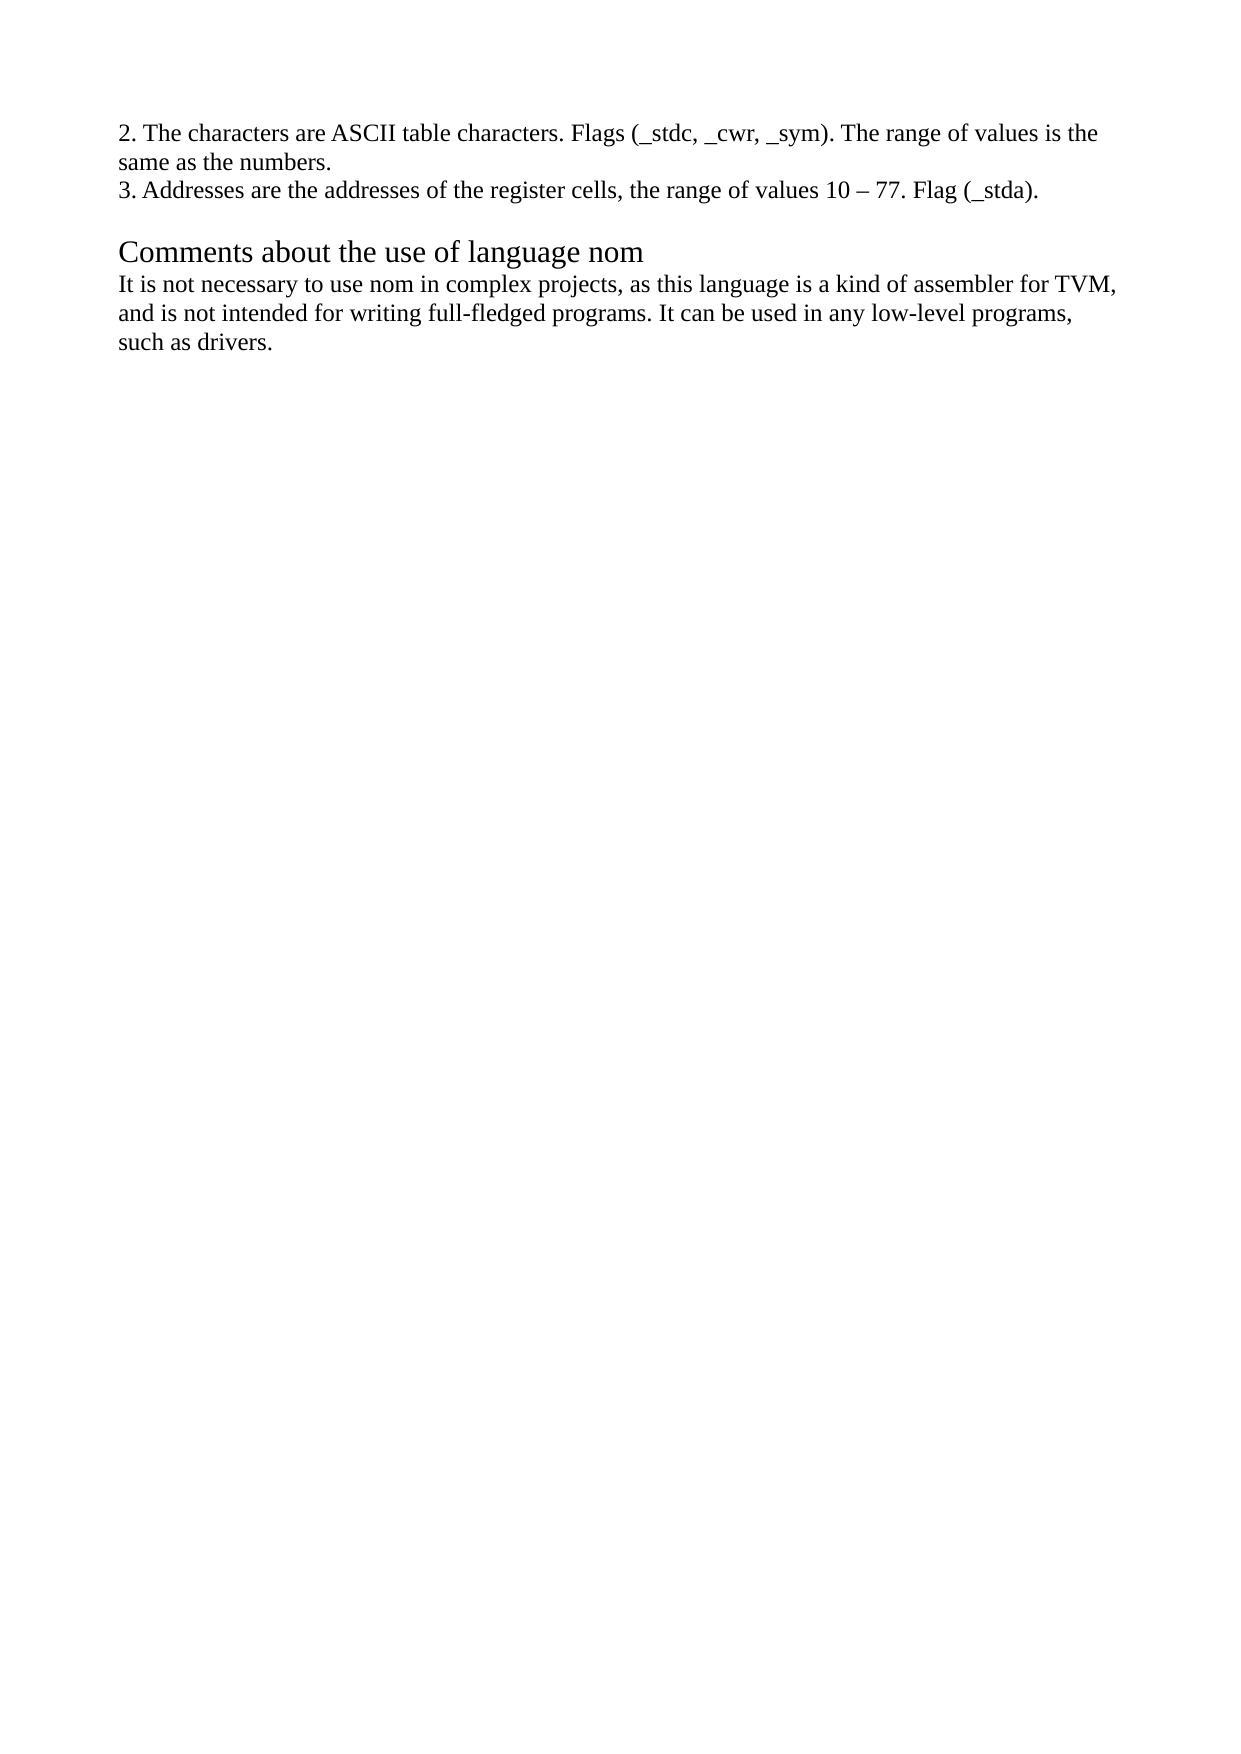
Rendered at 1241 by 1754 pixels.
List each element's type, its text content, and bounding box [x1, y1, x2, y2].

text Comments about the use of language nom [118, 233, 1122, 269]
text 2. The characters are ASCII table characters. Flags (_stdc, _cwr, _sym). The range of values is the same as the numbers. [118, 118, 1122, 176]
text 3. Addresses are the addresses of the register cells, the range of values 10 – 77. Flag (_stda). [118, 176, 1122, 204]
text It is not necessary to use nom in complex projects, as this language is a kind of assembler for TVM, and is not intended for writing full-fledged programs. It can be used in any low-level programs, such as drivers. [118, 269, 1122, 355]
